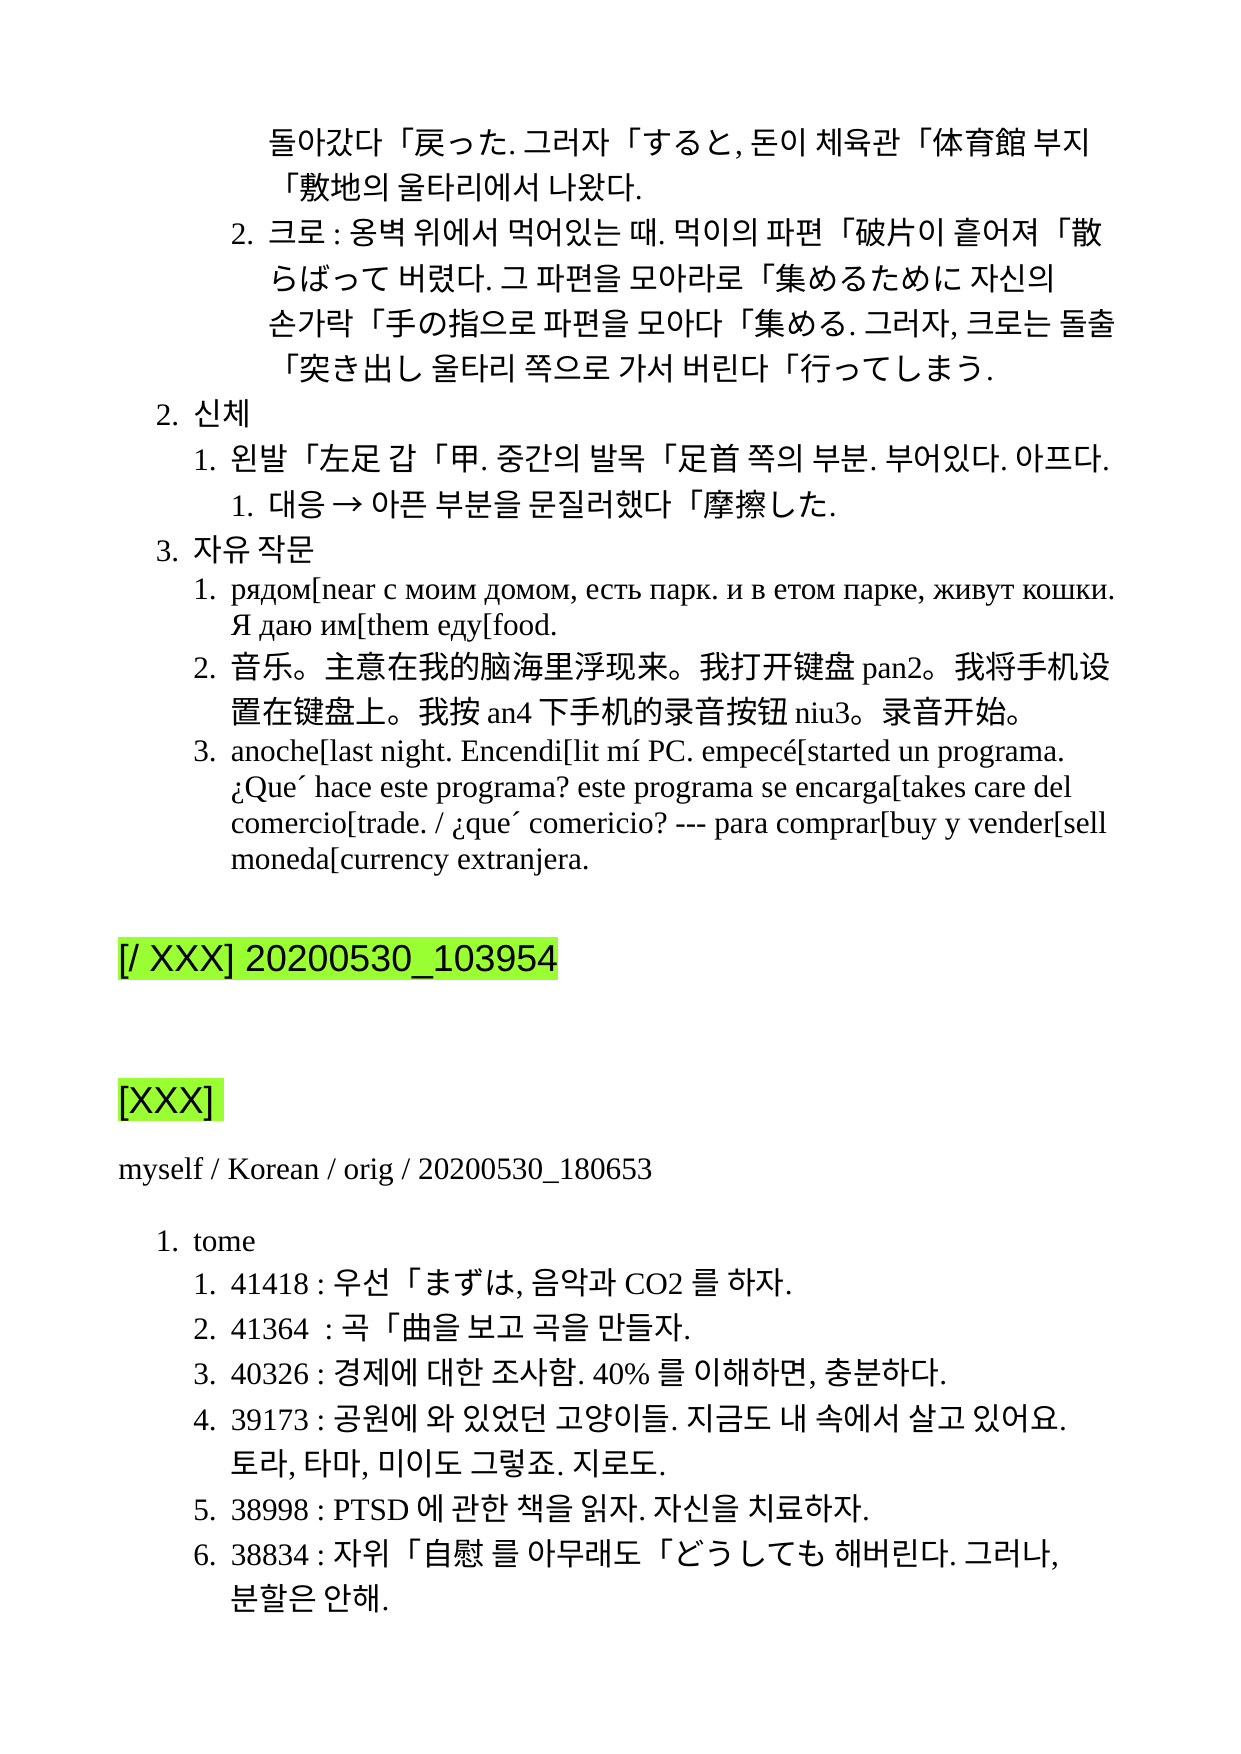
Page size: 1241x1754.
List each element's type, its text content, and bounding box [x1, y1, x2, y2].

text [/ XXX] 20200530_103954 [118, 937, 1122, 980]
list 자유 작문 [156, 525, 1122, 570]
list 39173 : 공원에 와 있었던 고양이들. 지금도 내 속에서 살고 있어요. 토라, 타마, 미이도 그렇죠. 지로도. [193, 1394, 1122, 1484]
list 音乐。主意在我的脑海里浮现来。我打开键盘pan2。我将手机设置在键盘上。我按an4下手机的录音按钮niu3。录音开始。 [193, 642, 1122, 732]
list 신체 [156, 389, 1122, 434]
list 크로 : 옹벽 위에서 먹어있는 때. 먹이의 파편「破片이 흩어져「散らばって 버렸다. 그 파편을 모아라로「集めるために 자신의 손가락「手の指으로 파편을 모아다「集める. 그러자, 크로는 돌출「突き出し 울타리 쪽으로 가서 버린다「行ってしまう. [231, 208, 1122, 389]
list рядом[near с моим домом, есть парк. и в етом парке, живут кошки. Я даю им[them еду[food. [193, 570, 1122, 642]
list 대응 → 아픈 부분을 문질러했다「摩擦した. [231, 480, 1122, 525]
list 41364 : 곡「曲을 보고 곡을 만들자. [193, 1303, 1122, 1348]
list 41418 : 우선「まずは, 음악과 CO2 를 하자. [193, 1258, 1122, 1303]
list 왼발「左足 갑「甲. 중간의 발목「足首 쪽의 부분. 부어있다. 아프다. [193, 434, 1122, 480]
list 돌아갔다「戻った. 그러자「すると, 돈이 체육관「体育館 부지「敷地의 울타리에서 나왔다. [231, 118, 1122, 208]
list 38998 : PTSD에 관한 책을 읽자. 자신을 치료하자. [193, 1484, 1122, 1529]
list 38834 : 자위「自慰 를 아무래도「どうしても 해버린다. 그러나, 분할은 안해. [193, 1529, 1122, 1620]
list 40326 : 경제에 대한 조사함. 40% 를 이해하면, 충분하다. [193, 1348, 1122, 1394]
text [XXX] [118, 1078, 1122, 1121]
list anoche[last night. Encendi[lit mí PC. empecé[started un programa. ¿Que´ hace este programa? este programa se encarga[takes care del comercio[trade. / ¿que´ comericio? --- para comprar[buy y vender[sell moneda[currency extranjera. [193, 732, 1122, 876]
text myself / Korean / orig / 20200530_180653 [118, 1150, 1122, 1186]
list tome [156, 1222, 1122, 1258]
